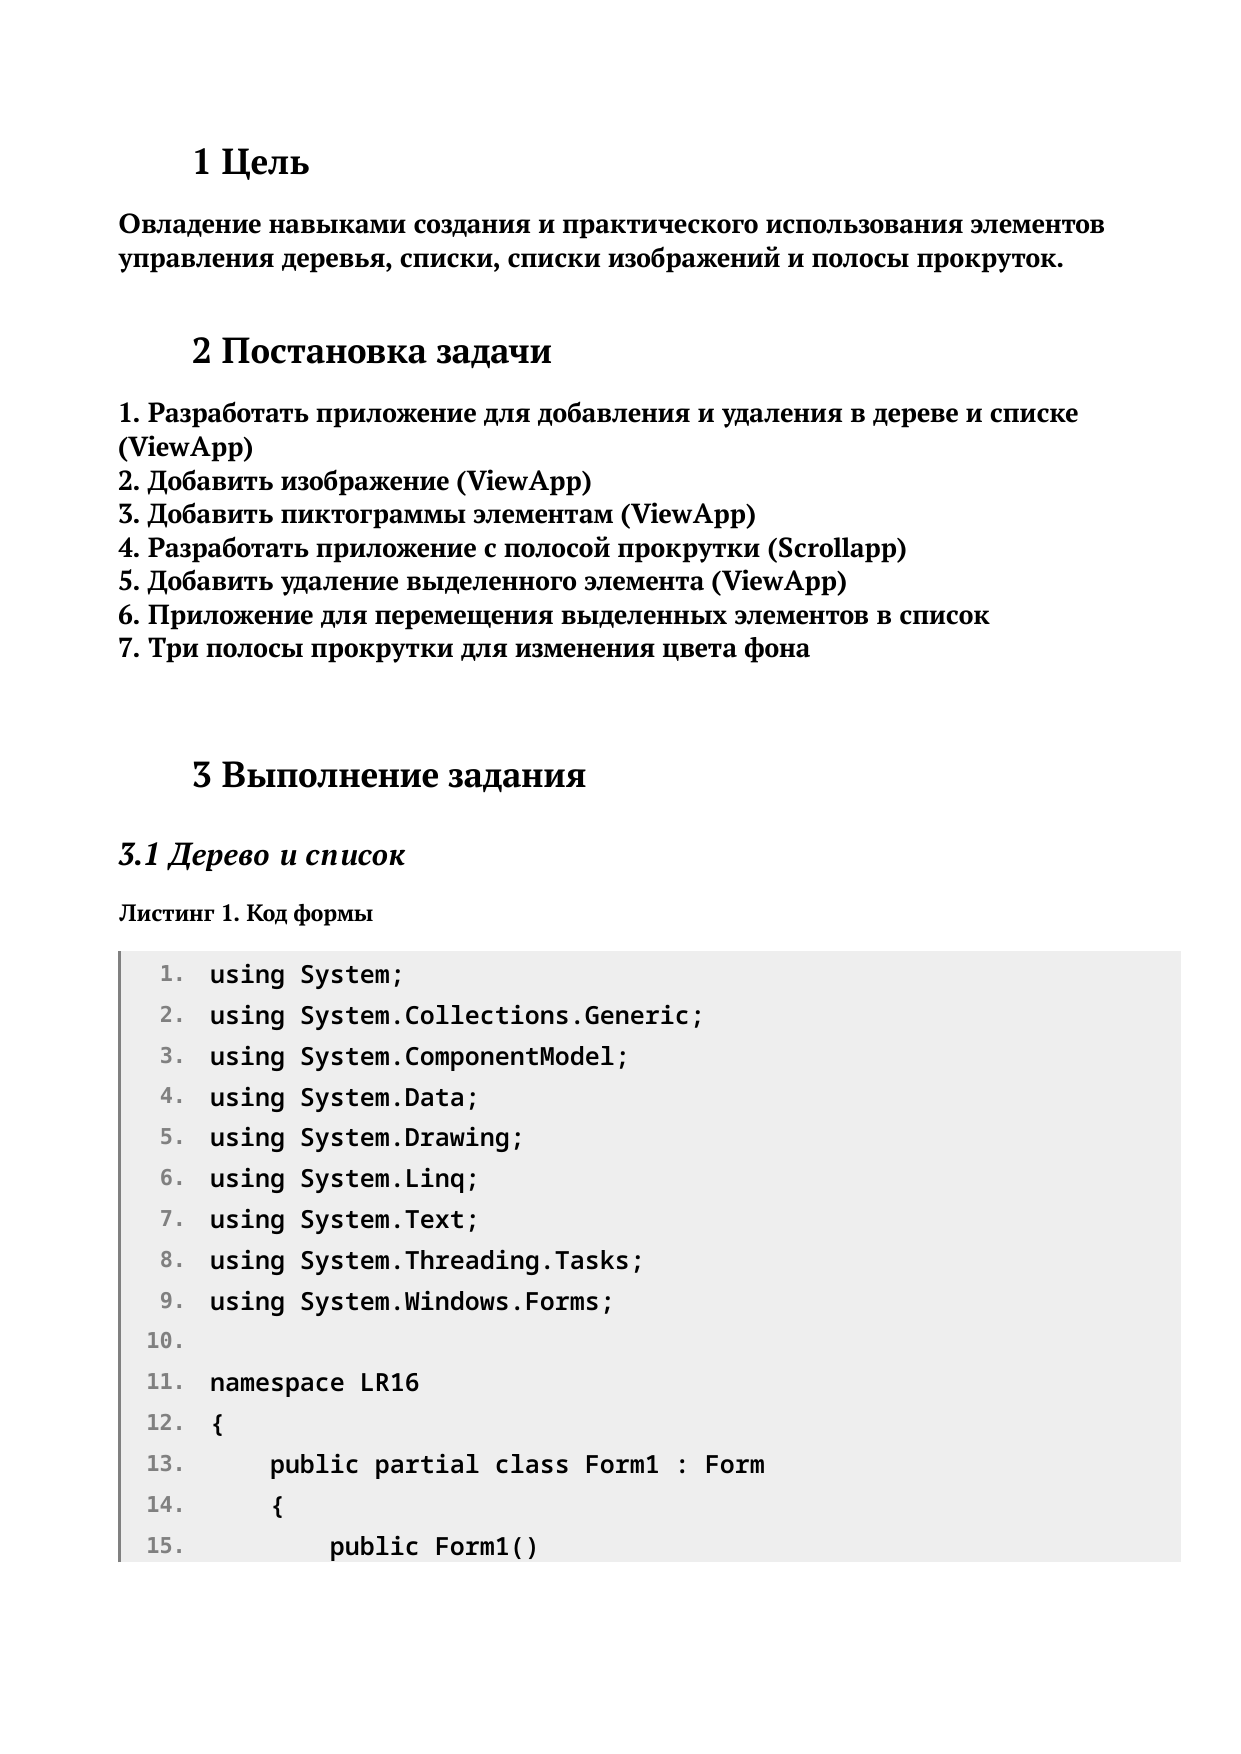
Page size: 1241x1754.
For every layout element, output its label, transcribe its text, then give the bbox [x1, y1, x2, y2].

text 6. Приложение для перемещения выделенных элементов в список [118, 597, 1181, 630]
subtitle 1 Цель [192, 139, 1181, 183]
list using System.Linq; [121, 1155, 1181, 1195]
list using System.Text; [121, 1196, 1181, 1236]
subtitle 3.1 Дерево и список [118, 834, 1181, 873]
list using System.Windows.Forms; [121, 1277, 1181, 1317]
list using System.Collections.Generic; [121, 992, 1181, 1032]
list using System.ComponentModel; [121, 1032, 1181, 1072]
text 7. Три полосы прокрутки для изменения цвета фона [118, 630, 1181, 664]
list using System.Threading.Tasks; [121, 1237, 1181, 1277]
text Листинг 1. Код формы [118, 898, 1181, 927]
text 2. Добавить изображение (ViewApp) [118, 463, 1181, 496]
list public Form1() [121, 1522, 1181, 1562]
list using System.Data; [121, 1073, 1181, 1113]
text 4. Разработать приложение с полосой прокрутки (Scrollapp) [118, 530, 1181, 563]
subtitle 2 Постановка задачи [192, 328, 1181, 372]
text Овладение навыками создания и практического использования элементов управления деревья, списки, списки изображений и полосы прокруток. [118, 207, 1181, 274]
text 5. Добавить удаление выделенного элемента (ViewApp) [118, 563, 1181, 597]
list { [121, 1482, 1181, 1522]
list using System.Drawing; [121, 1114, 1181, 1154]
list { [121, 1400, 1181, 1440]
text 3. Добавить пиктограммы элементам (ViewApp) [118, 496, 1181, 530]
list namespace LR16 [121, 1359, 1181, 1399]
subtitle 3 Выполнение задания [192, 752, 1181, 796]
text 1. Разработать приложение для добавления и удаления в дереве и списке (ViewApp) [118, 396, 1181, 463]
list public partial class Form1 : Form [121, 1441, 1181, 1481]
list using System; [121, 951, 1181, 991]
